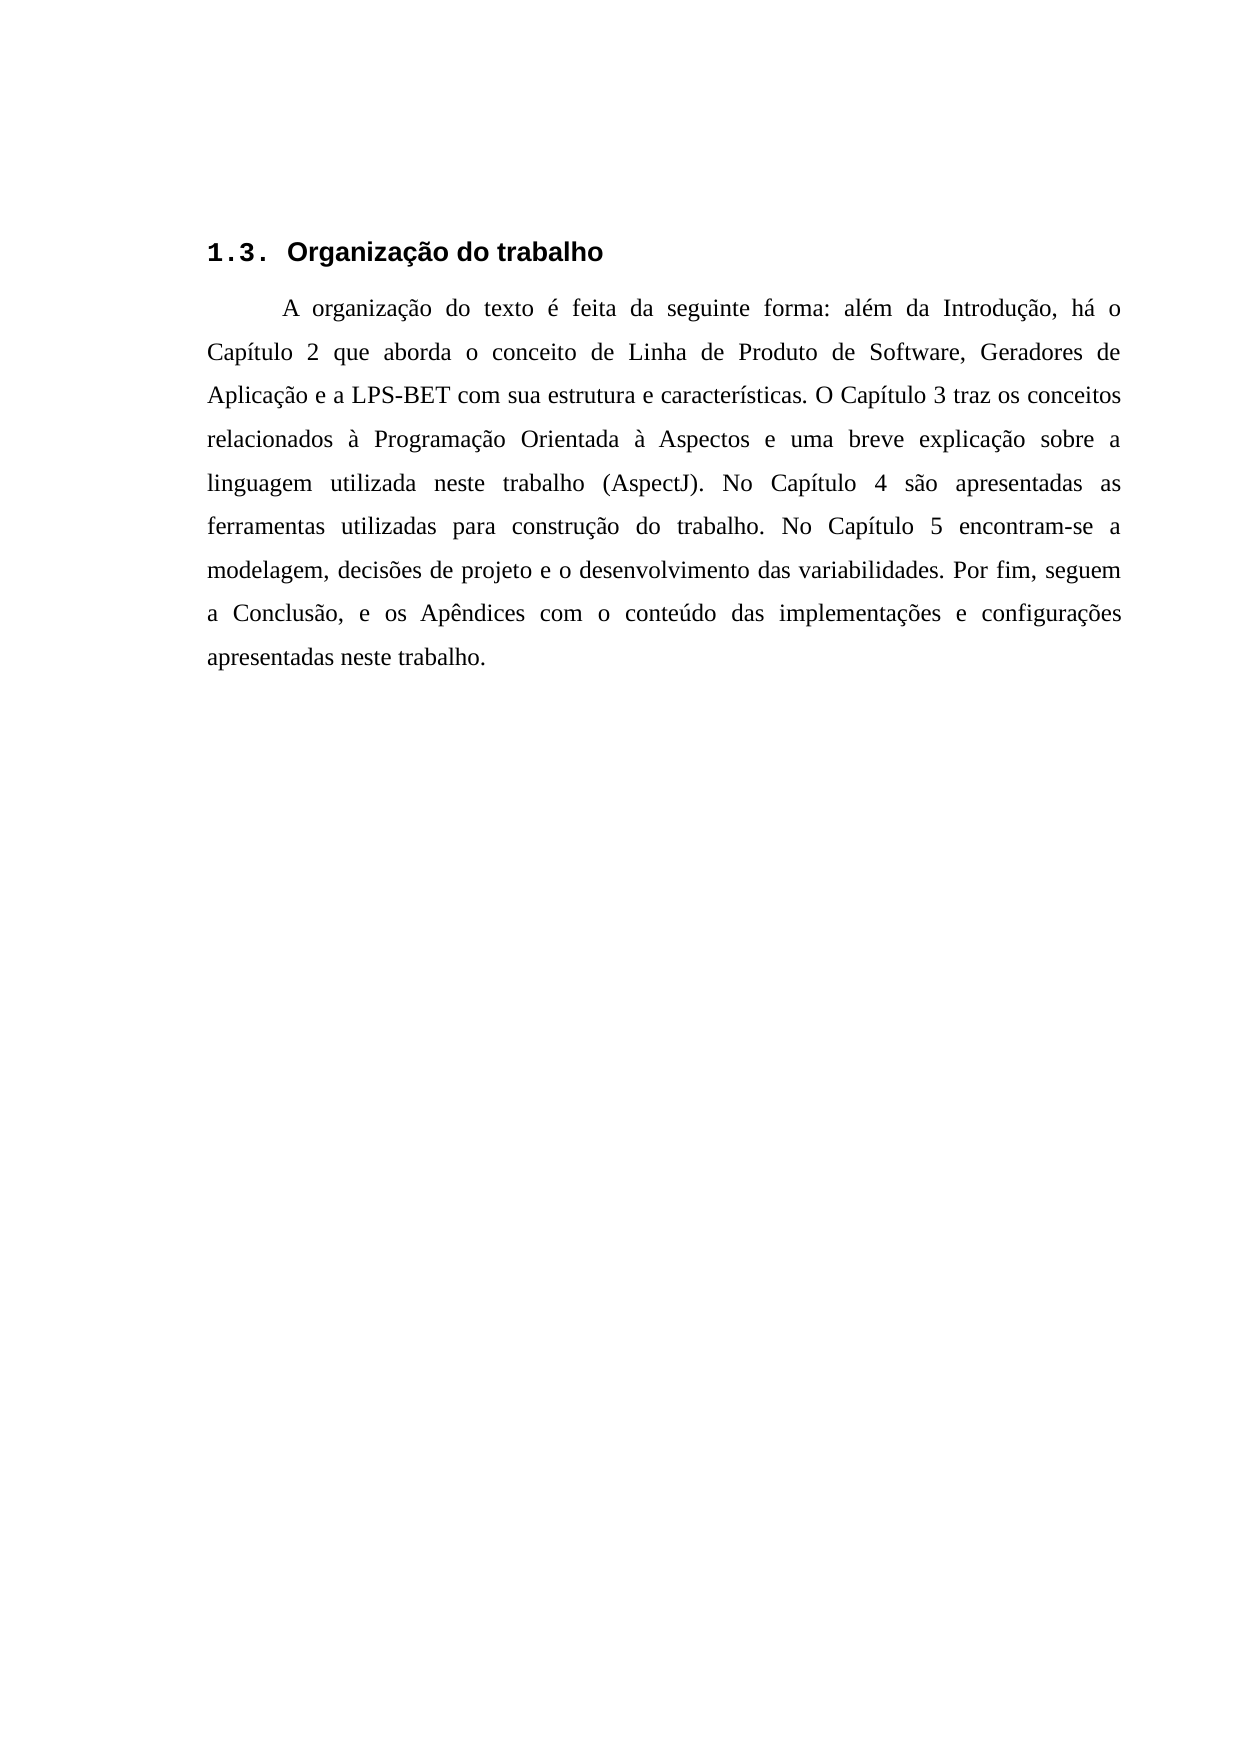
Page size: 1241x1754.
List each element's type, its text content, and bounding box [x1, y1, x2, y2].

text A organização do texto é feita da seguinte forma: além da Introdução, há o Capítulo 2 que aborda o conceito de Linha de Produto de Software, Geradores de Aplicação e a LPS-BET com sua estrutura e características. O Capítulo 3 traz os conceitos relacionados à Programação Orientada à Aspectos e uma breve explicação sobre a linguagem utilizada neste trabalho (AspectJ). No Capítulo 4 são apresentadas as ferramentas utilizadas para construção do trabalho. No Capítulo 5 encontram-se a modelagem, decisões de projeto e o desenvolvimento das variabilidades. Por fim, seguem a Conclusão, e os Apêndices com o conteúdo das implementações e configurações apresentadas neste trabalho. [207, 293, 1122, 671]
subtitle Organização do trabalho [207, 236, 1122, 269]
